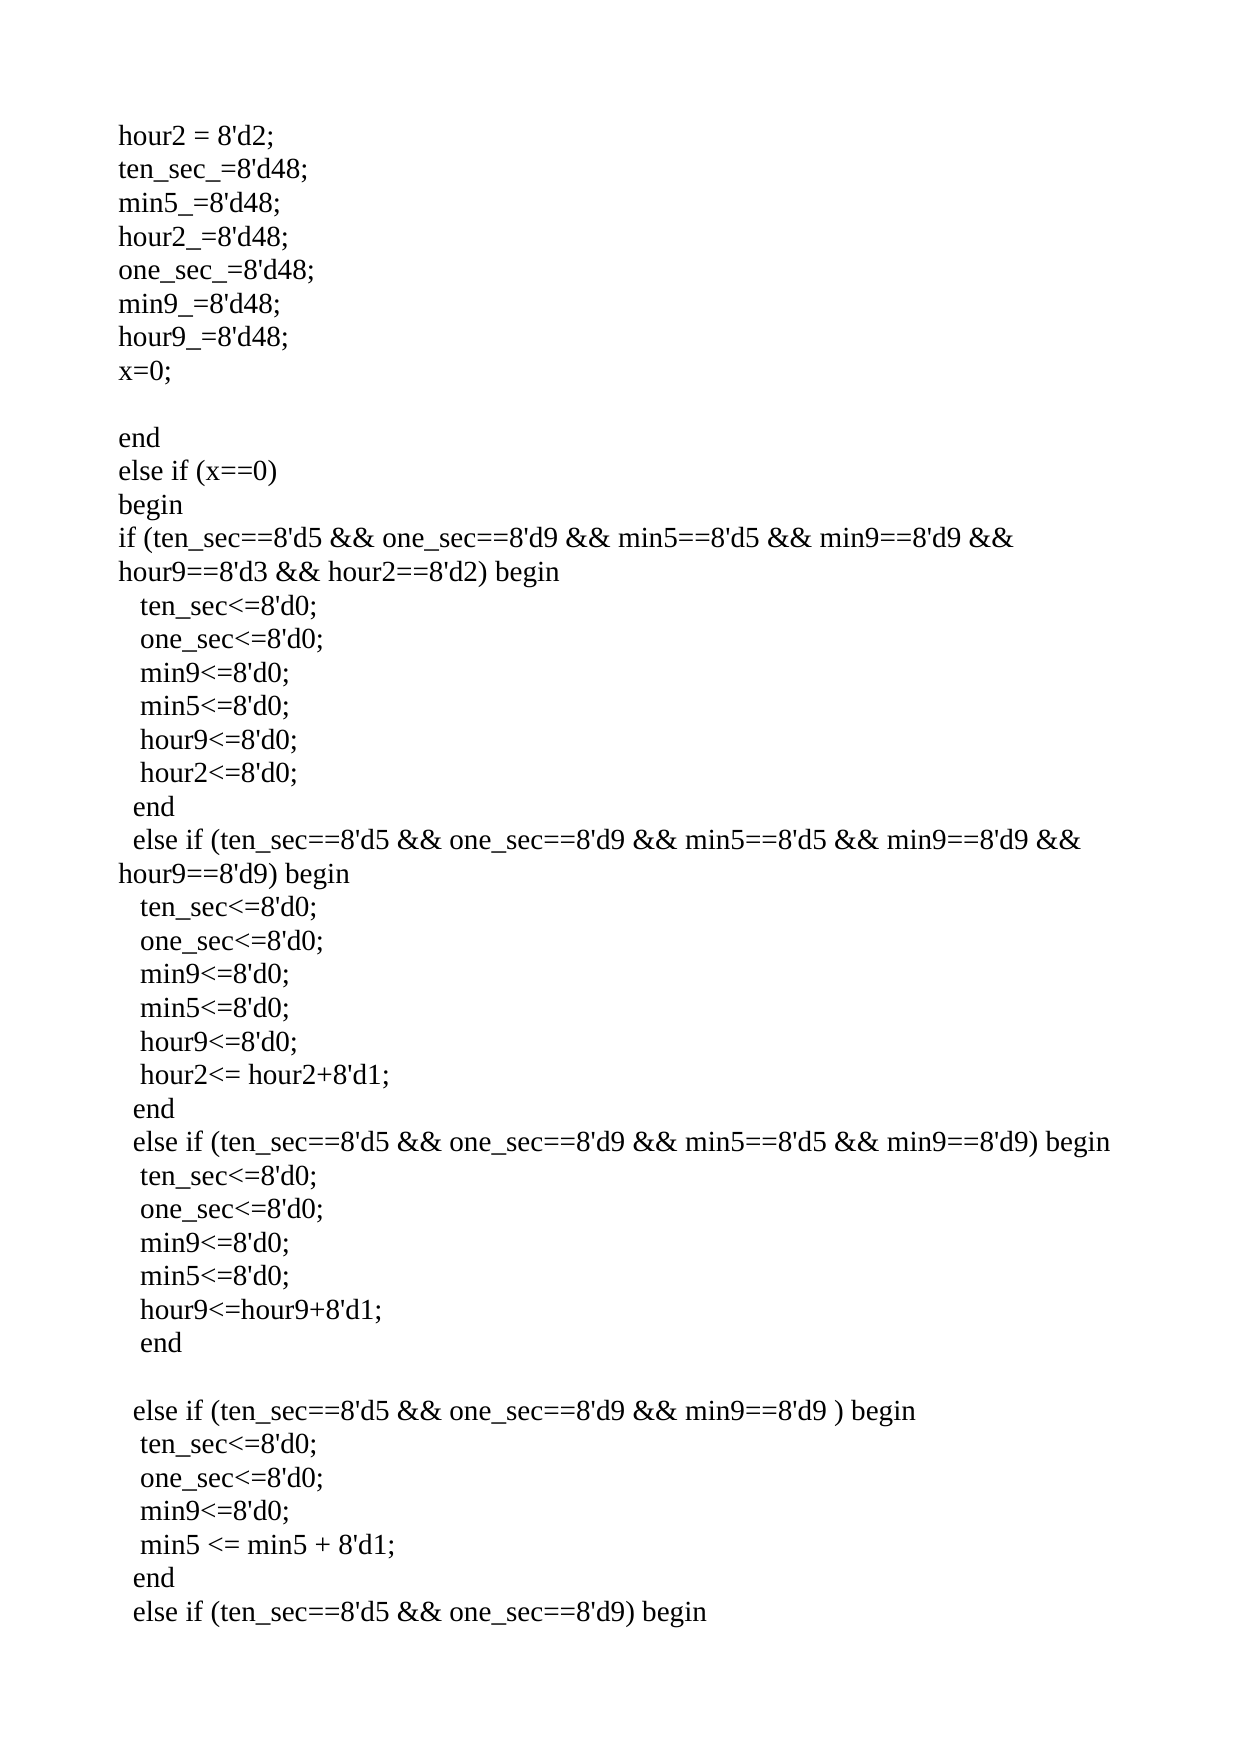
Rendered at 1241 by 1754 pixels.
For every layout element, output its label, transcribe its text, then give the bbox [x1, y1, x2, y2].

text else if (ten_sec==8'd5 && one_sec==8'd9 && min5==8'd5 && min9==8'd9) begin [118, 1124, 1122, 1158]
text hour9<=8'd0; [118, 722, 1122, 755]
text else if (ten_sec==8'd5 && one_sec==8'd9 && min9==8'd9 ) begin [118, 1393, 1122, 1426]
text end [118, 1326, 1122, 1359]
text hour9_=8'd48; [118, 319, 1122, 353]
text min5<=8'd0; [118, 1258, 1122, 1292]
text one_sec<=8'd0; [118, 621, 1122, 655]
text one_sec<=8'd0; [118, 1460, 1122, 1493]
text ten_sec<=8'd0; [118, 1426, 1122, 1460]
text min9<=8'd0; [118, 1493, 1122, 1527]
text one_sec<=8'd0; [118, 1191, 1122, 1225]
text end [118, 420, 1122, 453]
text min9<=8'd0; [118, 1225, 1122, 1258]
text hour2<= hour2+8'd1; [118, 1057, 1122, 1091]
text hour9<=8'd0; [118, 1024, 1122, 1057]
text ten_sec<=8'd0; [118, 588, 1122, 621]
text min9_=8'd48; [118, 286, 1122, 319]
text min9<=8'd0; [118, 655, 1122, 688]
text hour9<=hour9+8'd1; [118, 1292, 1122, 1326]
text hour2_=8'd48; [118, 219, 1122, 252]
text x=0; [118, 353, 1122, 386]
text ten_sec_=8'd48; [118, 152, 1122, 185]
text min5_=8'd48; [118, 185, 1122, 219]
text one_sec<=8'd0; [118, 923, 1122, 957]
text ten_sec<=8'd0; [118, 889, 1122, 923]
text hour2<=8'd0; [118, 755, 1122, 789]
text begin [118, 487, 1122, 521]
text min5<=8'd0; [118, 990, 1122, 1024]
text else if (x==0) [118, 453, 1122, 487]
text ten_sec<=8'd0; [118, 1158, 1122, 1191]
text end [118, 1560, 1122, 1594]
text else if (ten_sec==8'd5 && one_sec==8'd9) begin [118, 1594, 1122, 1627]
text min5<=8'd0; [118, 688, 1122, 722]
text end [118, 789, 1122, 822]
text min9<=8'd0; [118, 957, 1122, 990]
text hour2 = 8'd2; [118, 118, 1122, 152]
text else if (ten_sec==8'd5 && one_sec==8'd9 && min5==8'd5 && min9==8'd9 && hour9==8'd9) begin [118, 822, 1122, 889]
text if (ten_sec==8'd5 && one_sec==8'd9 && min5==8'd5 && min9==8'd9 && hour9==8'd3 && hour2==8'd2) begin [118, 521, 1122, 588]
text end [118, 1091, 1122, 1124]
text min5 <= min5 + 8'd1; [118, 1527, 1122, 1560]
text one_sec_=8'd48; [118, 252, 1122, 286]
